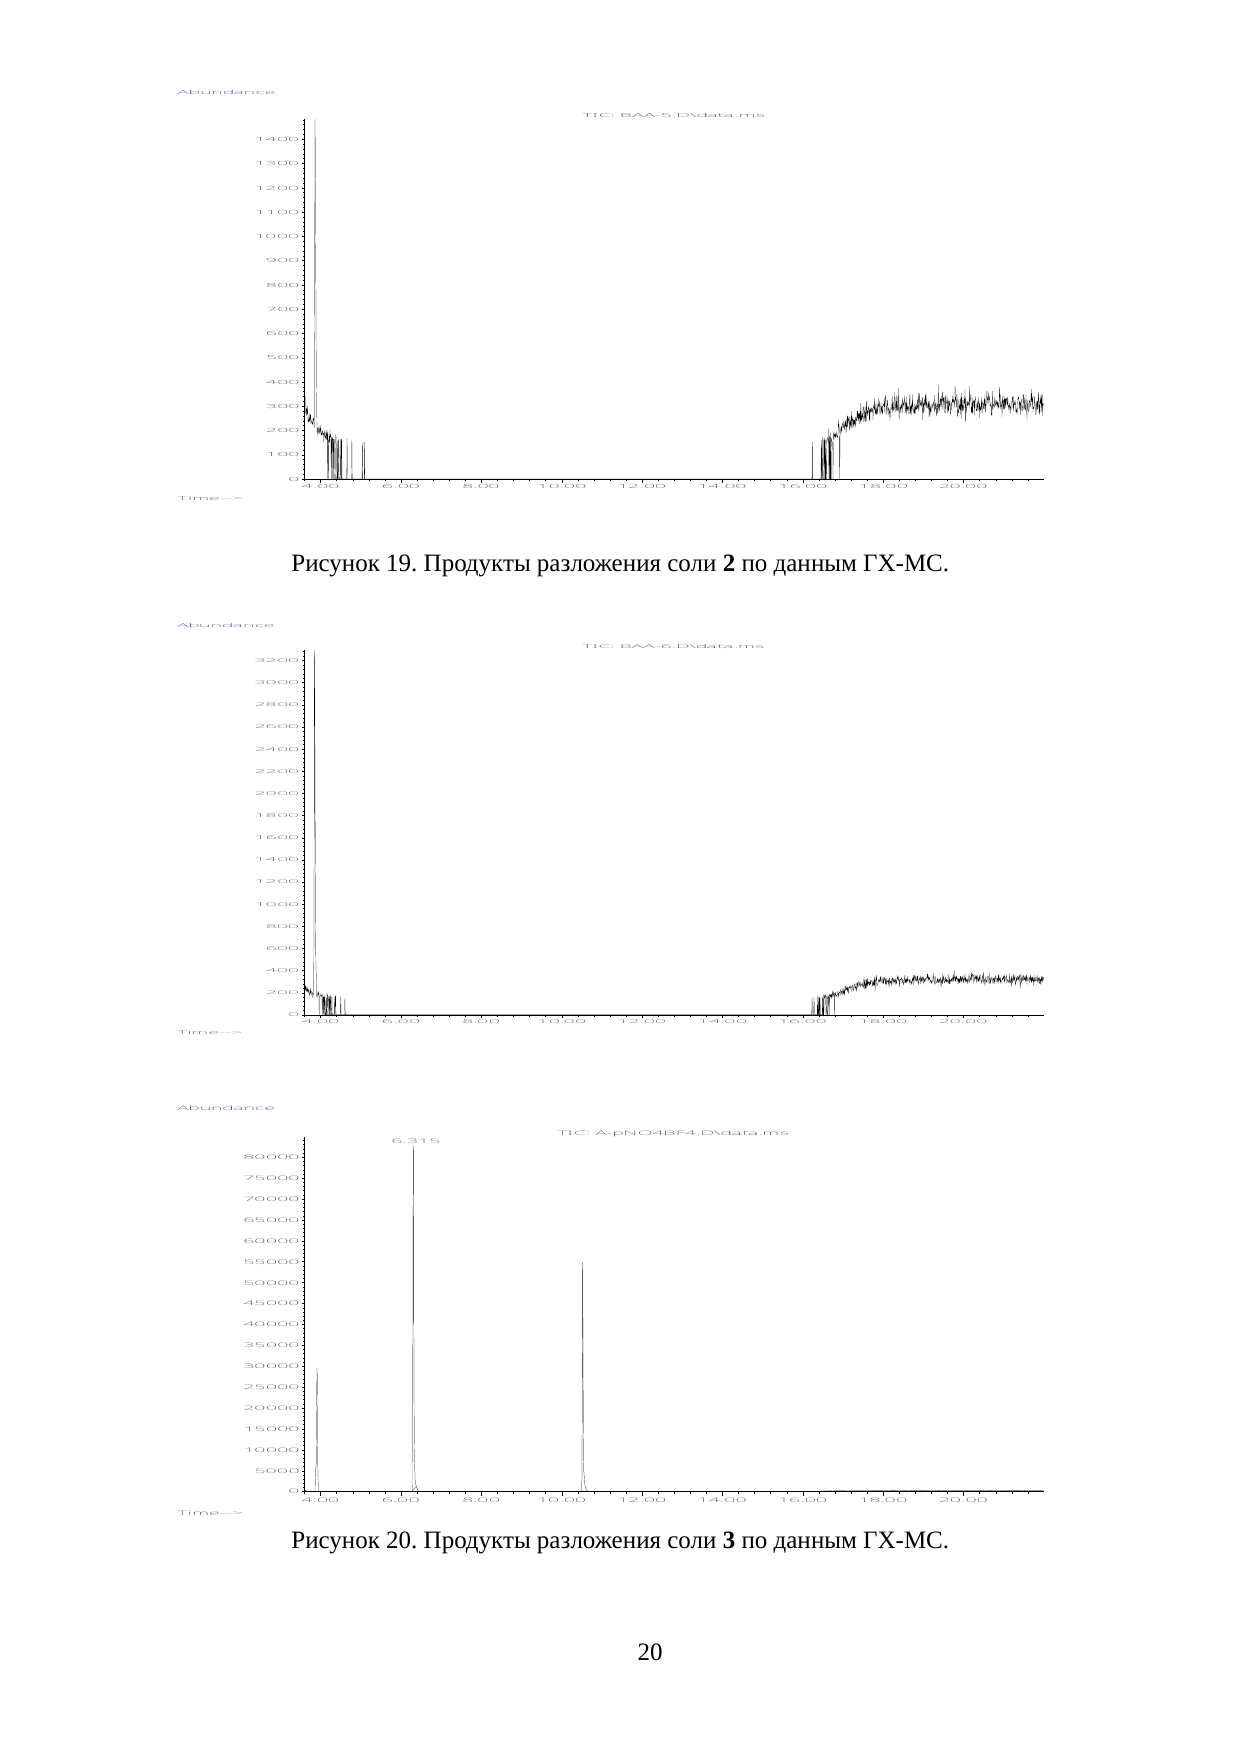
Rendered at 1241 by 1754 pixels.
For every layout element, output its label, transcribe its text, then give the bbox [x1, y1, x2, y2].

text Рисунок 20. Продукты разложения соли 3 по данным ГХ-МС. [118, 1525, 1122, 1554]
text Рисунок 19. Продукты разложения соли 2 по данным ГХ-МС. [118, 548, 1122, 577]
